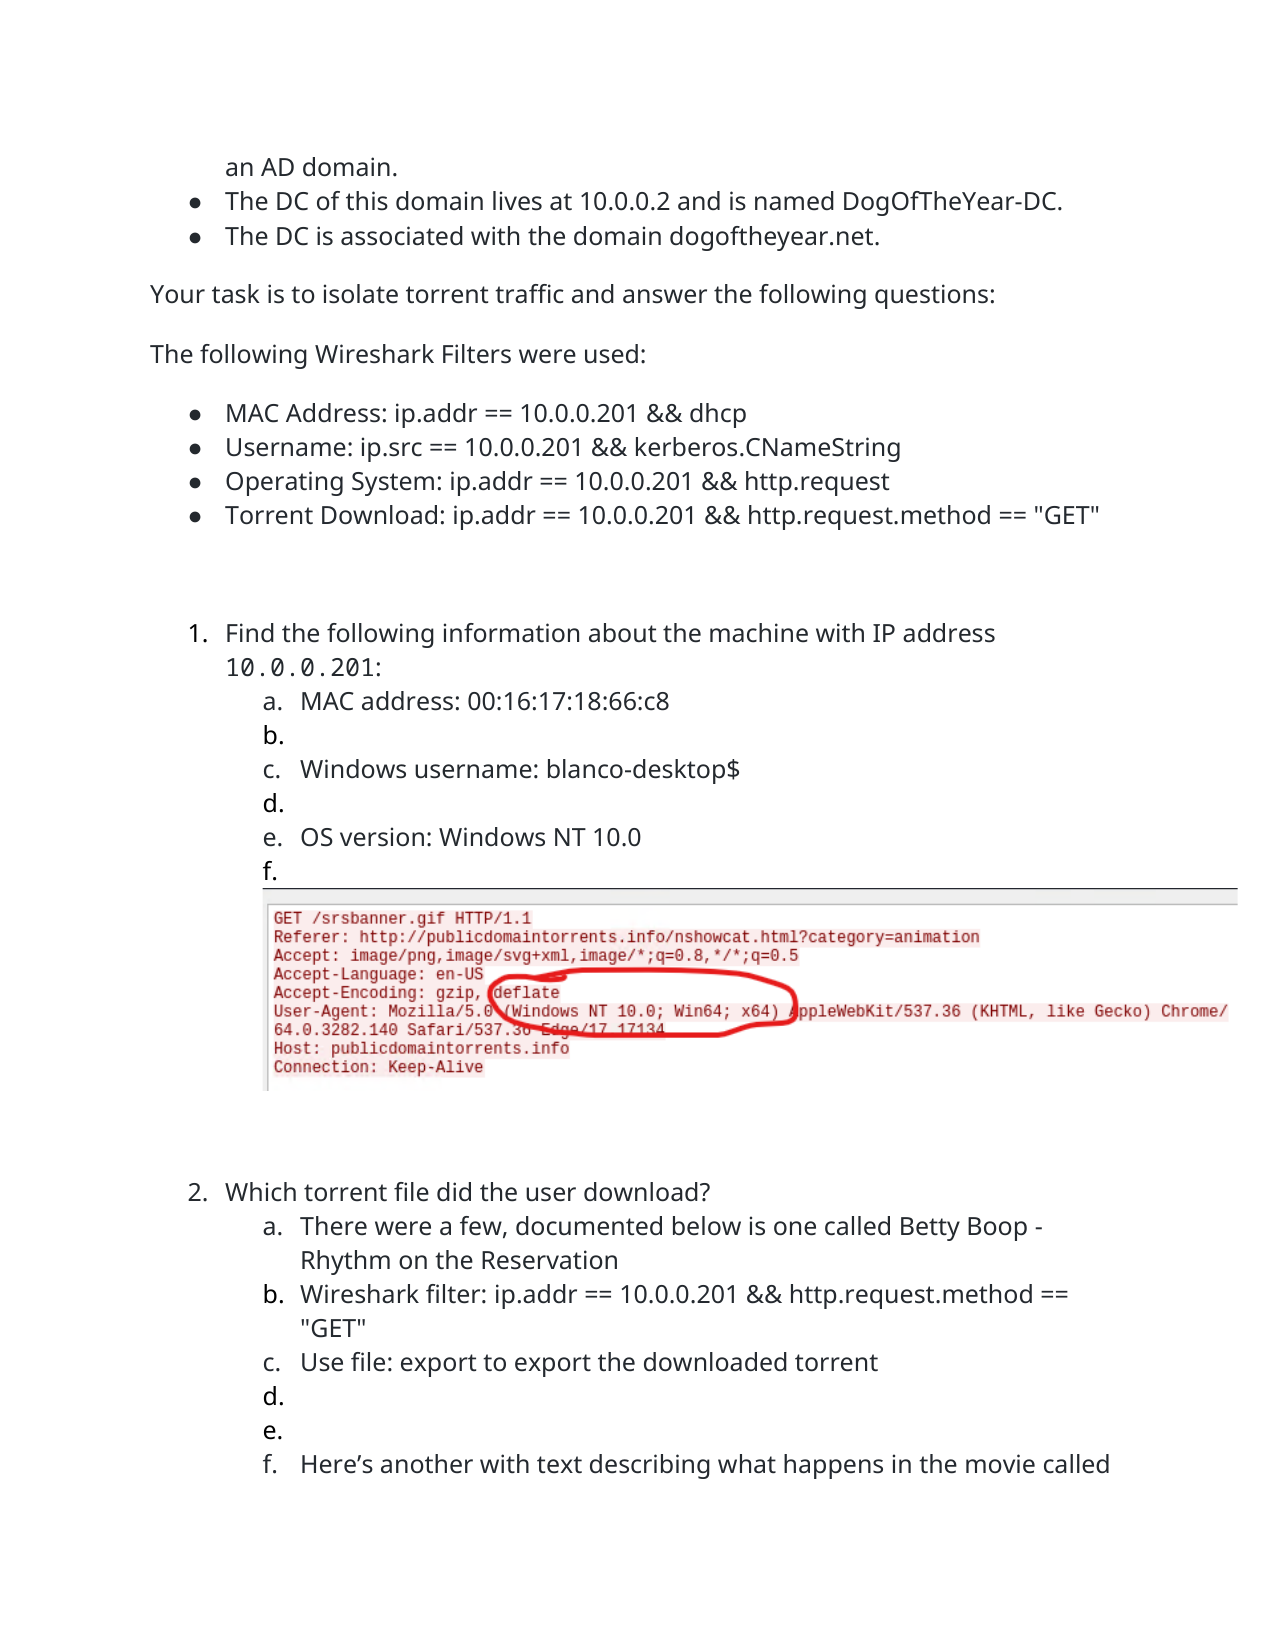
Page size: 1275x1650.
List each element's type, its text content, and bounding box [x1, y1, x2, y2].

text The following Wireshark Filters were used: [150, 336, 1125, 370]
list There were a few, documented below is one called Betty Boop - Rhythm on the Reservation [262, 1208, 1125, 1276]
list Here’s another with text describing what happens in the movie called [262, 1447, 1125, 1481]
list Find the following information about the machine with IP address 10.0.0.201: [187, 616, 1125, 684]
list Username: ip.src == 10.0.0.201 && kerberos.CNameString [187, 429, 1125, 463]
list The DC is associated with the domain dogoftheyear.net. [187, 218, 1125, 252]
list Windows username: blanco-desktop$ [262, 752, 1125, 786]
list an AD domain. [187, 150, 1125, 184]
list The DC of this domain lives at 10.0.0.2 and is named DogOfTheYear-DC. [187, 184, 1125, 218]
picture [262, 888, 1238, 1091]
list Which torrent file did the user download? [187, 1174, 1125, 1208]
list MAC address: 00:16:17:18:66:c8 [262, 684, 1125, 718]
list Wireshark filter: ip.addr == 10.0.0.201 && http.request.method == "GET" [262, 1276, 1125, 1344]
list Use file: export to export the downloaded torrent [262, 1344, 1125, 1379]
list Torrent Download: ip.addr == 10.0.0.201 && http.request.method == "GET" [187, 497, 1125, 532]
list Operating System: ip.addr == 10.0.0.201 && http.request [187, 463, 1125, 497]
text Your task is to isolate torrent traffic and answer the following questions: [150, 277, 1125, 311]
list MAC Address: ip.addr == 10.0.0.201 && dhcp [187, 395, 1125, 429]
list OS version: Windows NT 10.0 [262, 820, 1125, 854]
